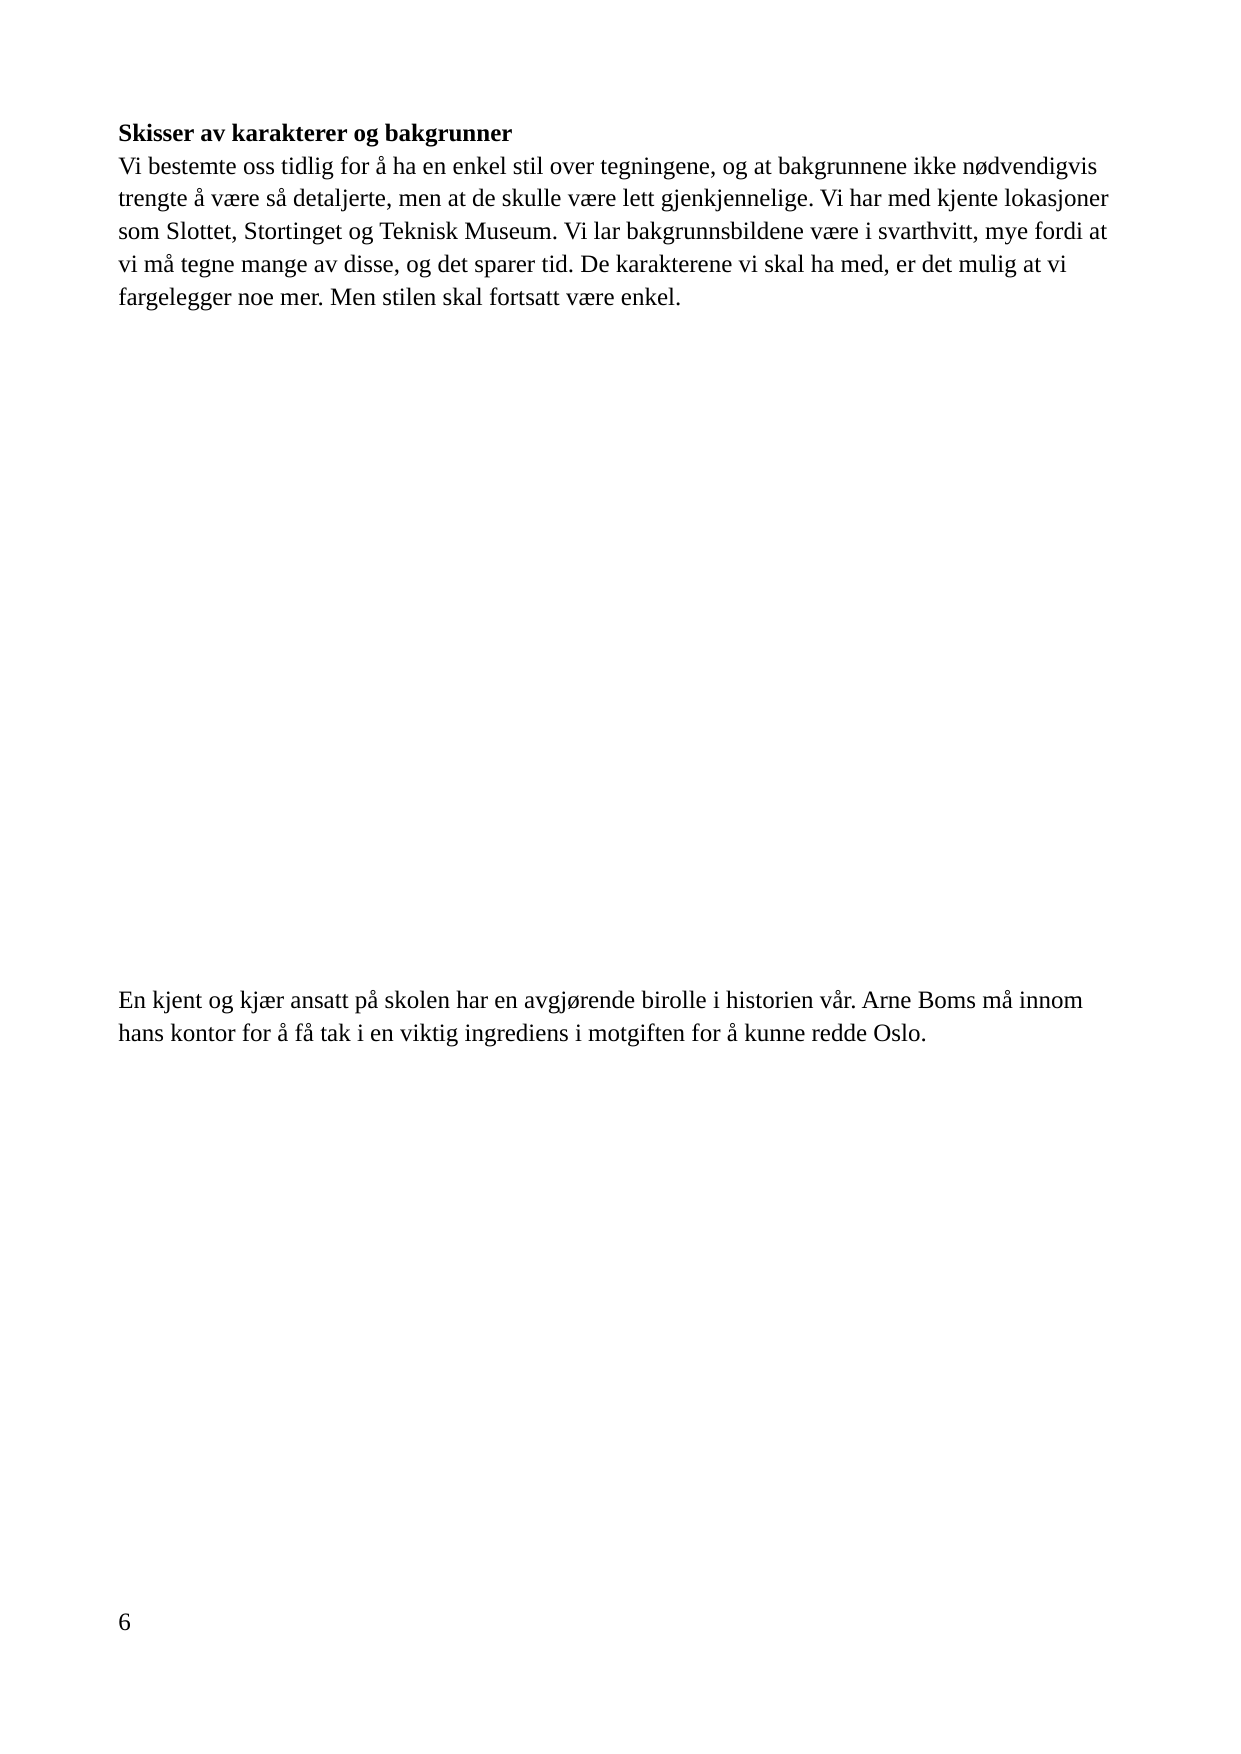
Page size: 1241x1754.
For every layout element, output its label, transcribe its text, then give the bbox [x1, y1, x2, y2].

text En kjent og kjær ansatt på skolen har en avgjørende birolle i historien vår. Arne Boms må innom hans kontor for å få tak i en viktig ingrediens i motgiften for å kunne redde Oslo. [118, 985, 1122, 1046]
text Skisser av karakterer og bakgrunner Vi bestemte oss tidlig for å ha en enkel stil over tegningene, og at bakgrunnene ikke nødvendigvis trengte å være så detaljerte, men at de skulle være lett gjenkjennelige. Vi har med kjente lokasjoner som Slottet, Stortinget og Teknisk Museum. Vi lar bakgrunnsbildene være i svarthvitt, mye fordi at vi må tegne mange av disse, og det sparer tid. De karakterene vi skal ha med, er det mulig at vi fargelegger noe mer. Men stilen skal fortsatt være enkel. [118, 118, 1122, 981]
